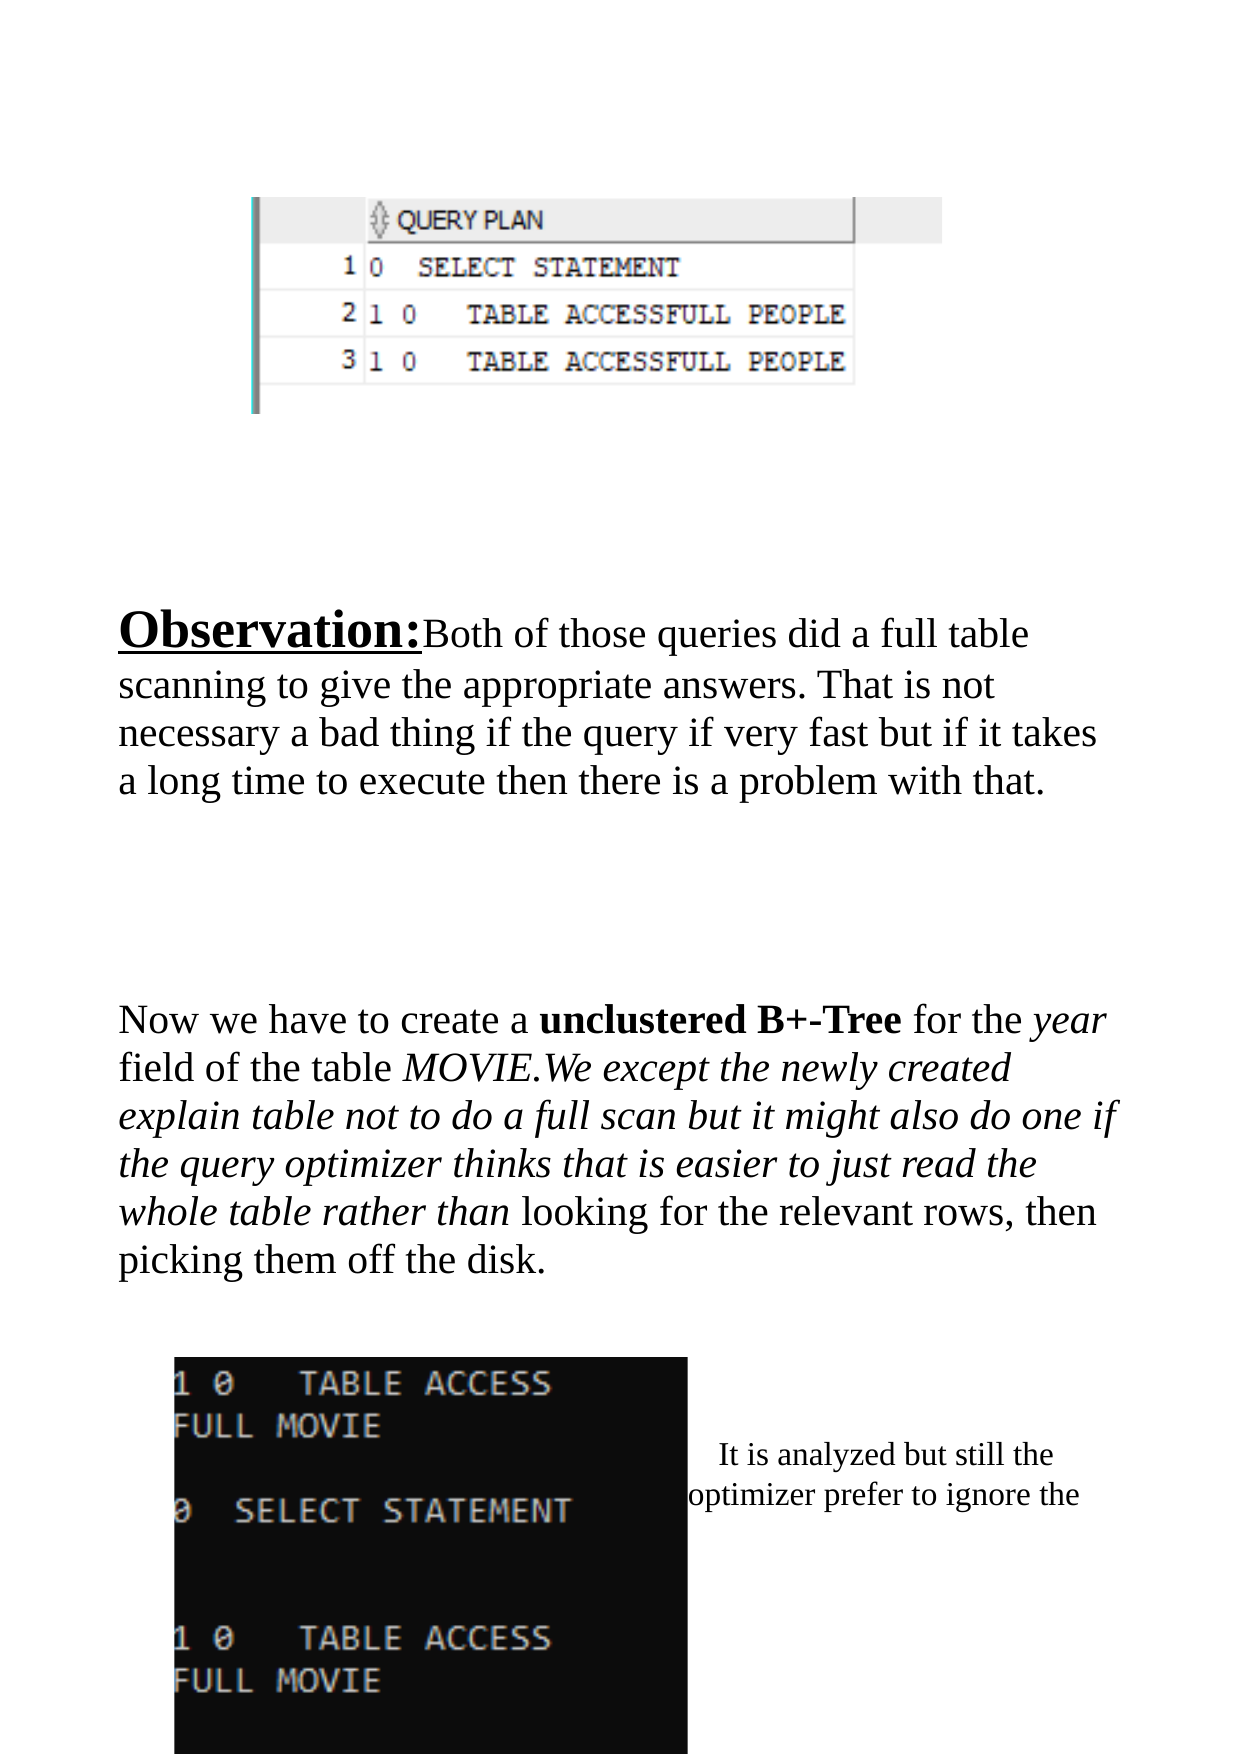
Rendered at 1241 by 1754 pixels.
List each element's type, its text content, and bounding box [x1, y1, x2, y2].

text Now we have to create a unclustered B+-Tree for the year field of the table MOVIE.We except the newly created explain table not to do a full scan but it might also do one if the query optimizer thinks that is easier to just read the whole table rather than looking for the relevant rows, then picking them off the disk. [118, 995, 1122, 1282]
text [118, 1426, 174, 1512]
text Observation:Both of those queries did a full table scanning to give the appropriate answers. That is not necessary a bad thing if the query if very fast but if it takes a long time to execute then there is a problem with that. [118, 597, 1122, 803]
picture [251, 197, 943, 414]
picture [174, 1357, 688, 1754]
text It is analyzed but still the optimizer prefer to ignore the [688, 1426, 1122, 1512]
